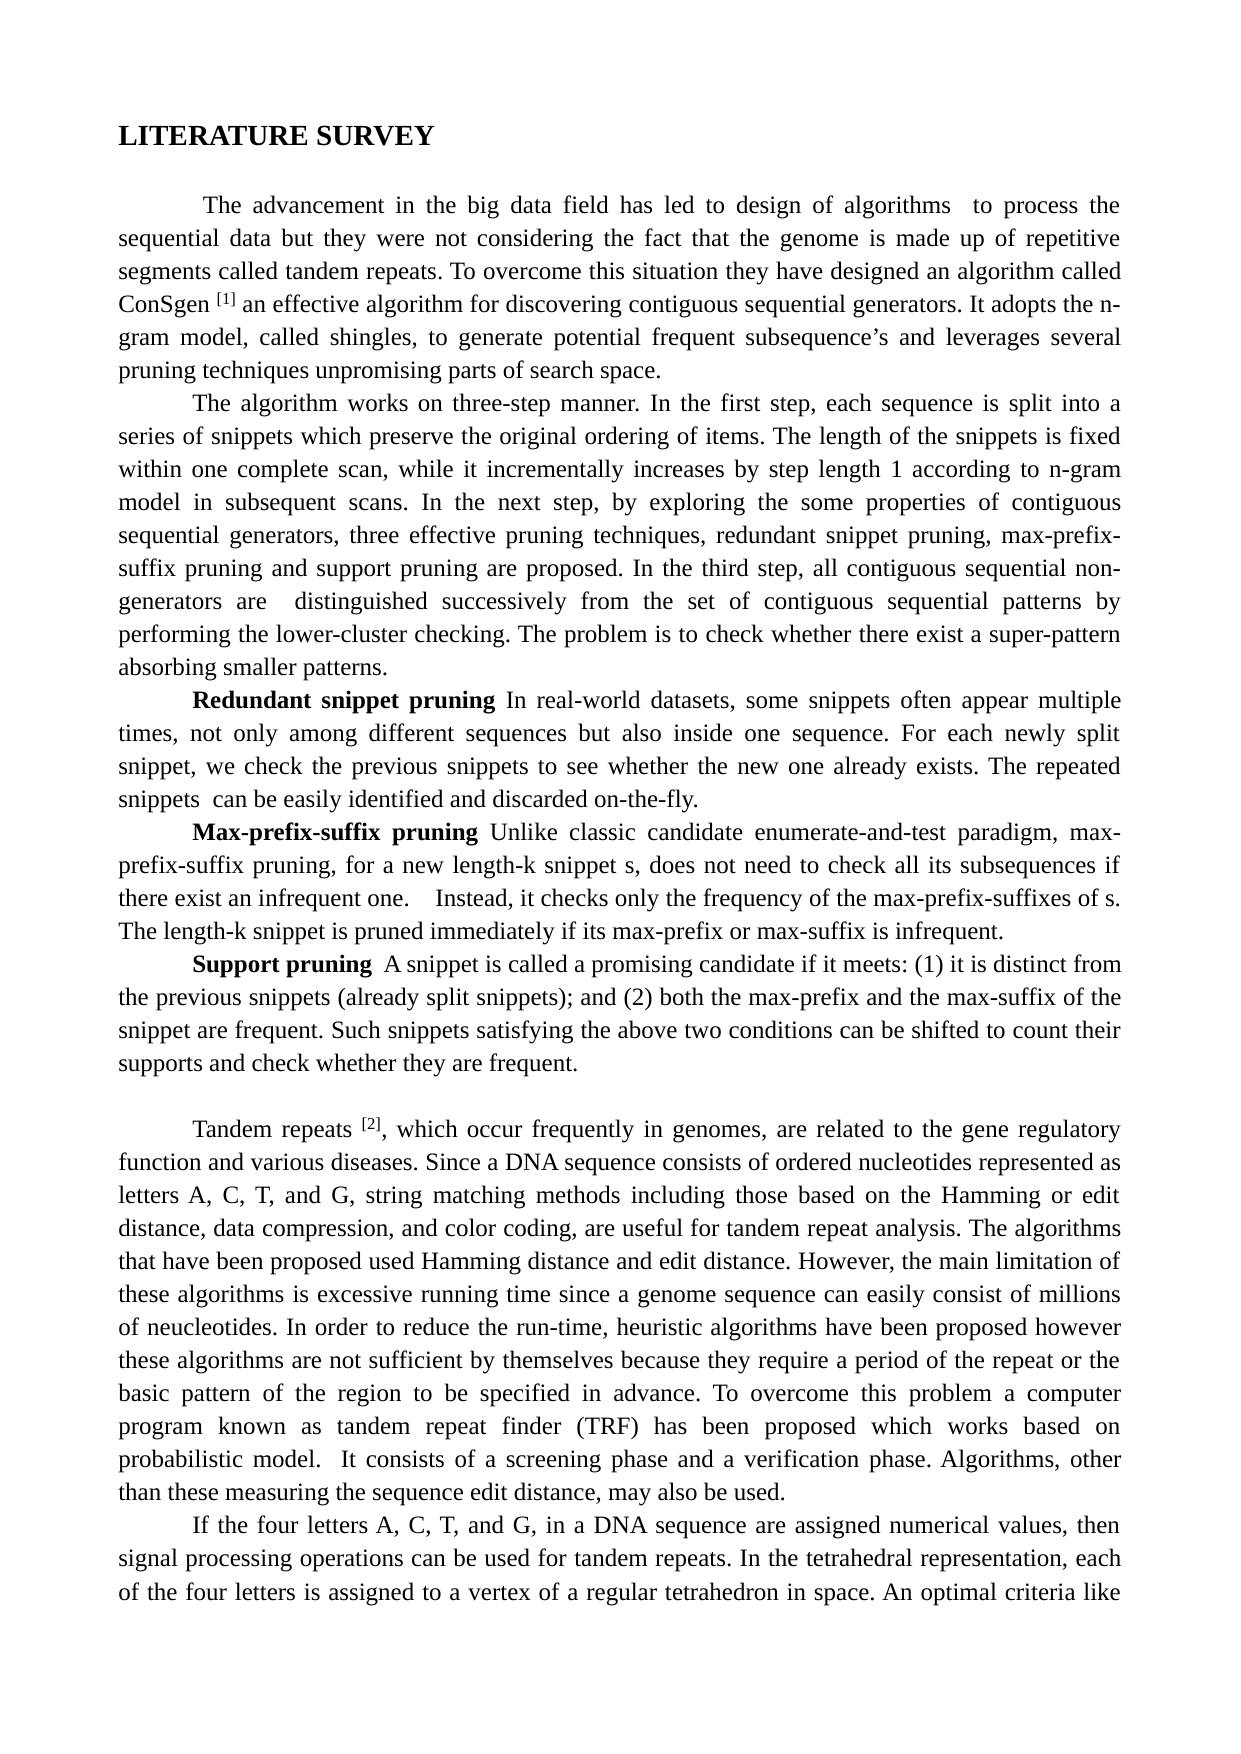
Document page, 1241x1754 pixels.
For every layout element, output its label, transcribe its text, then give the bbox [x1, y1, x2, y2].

text LITERATURE SURVEY [118, 118, 1122, 152]
text Redundant snippet pruning In real-world datasets, some snippets often appear multiple times, not only among different sequences but also inside one sequence. For each newly split snippet, we check the previous snippets to see whether the new one already exists. The repeated snippets can be easily identified and discarded on-the-fly. [118, 685, 1122, 813]
text Support pruning A snippet is called a promising candidate if it meets: (1) it is distinct from the previous snippets (already split snippets); and (2) both the max-prefix and the max-suffix of the snippet are frequent. Such snippets satisfying the above two conditions can be shifted to count their supports and check whether they are frequent. [118, 949, 1122, 1077]
text If the four letters A, C, T, and G, in a DNA sequence are assigned numerical values, then signal processing operations can be used for tandem repeats. In the tetrahedral representation, each of the four letters is assigned to a vertex of a regular tetrahedron in space. An optimal criteria like [118, 1511, 1122, 1605]
text Max-prefix-suffix pruning Unlike classic candidate enumerate-and-test paradigm, max-prefix-suffix pruning, for a new length-k snippet s, does not need to check all its subsequences if there exist an infrequent one. Instead, it checks only the frequency of the max-prefix-suffixes of s. The length-k snippet is pruned immediately if its max-prefix or max-suffix is infrequent. [118, 817, 1122, 945]
text The algorithm works on three-step manner. In the first step, each sequence is split into a series of snippets which preserve the original ordering of items. The length of the snippets is fixed within one complete scan, while it incrementally increases by step length 1 according to n-gram model in subsequent scans. In the next step, by exploring the some properties of contiguous sequential generators, three effective pruning techniques, redundant snippet pruning, max-prefix-suffix pruning and support pruning are proposed. In the third step, all contiguous sequential non-generators are distinguished successively from the set of contiguous sequential patterns by performing the lower-cluster checking. The problem is to check whether there exist a super-pattern absorbing smaller patterns. [118, 388, 1122, 681]
text The advancement in the big data field has led to design of algorithms to process the sequential data but they were not considering the fact that the genome is made up of repetitive segments called tandem repeats. To overcome this situation they have designed an algorithm called ConSgen [1] an effective algorithm for discovering contiguous sequential generators. It adopts the n-gram model, called shingles, to generate potential frequent subsequence’s and leverages several pruning techniques unpromising parts of search space. [118, 190, 1122, 383]
text Tandem repeats [2], which occur frequently in genomes, are related to the gene regulatory function and various diseases. Since a DNA sequence consists of ordered nucleotides represented as letters A, C, T, and G, string matching methods including those based on the Hamming or edit distance, data compression, and color coding, are useful for tandem repeat analysis. The algorithms that have been proposed used Hamming distance and edit distance. However, the main limitation of these algorithms is excessive running time since a genome sequence can easily consist of millions of neucleotides. In order to reduce the run-time, heuristic algorithms have been proposed however these algorithms are not sufficient by themselves because they require a period of the repeat or the basic pattern of the region to be specified in advance. To overcome this problem a computer program known as tandem repeat finder (TRF) has been proposed which works based on probabilistic model. It consists of a screening phase and a verification phase. Algorithms, other than these measuring the sequence edit distance, may also be used. [118, 1114, 1122, 1506]
